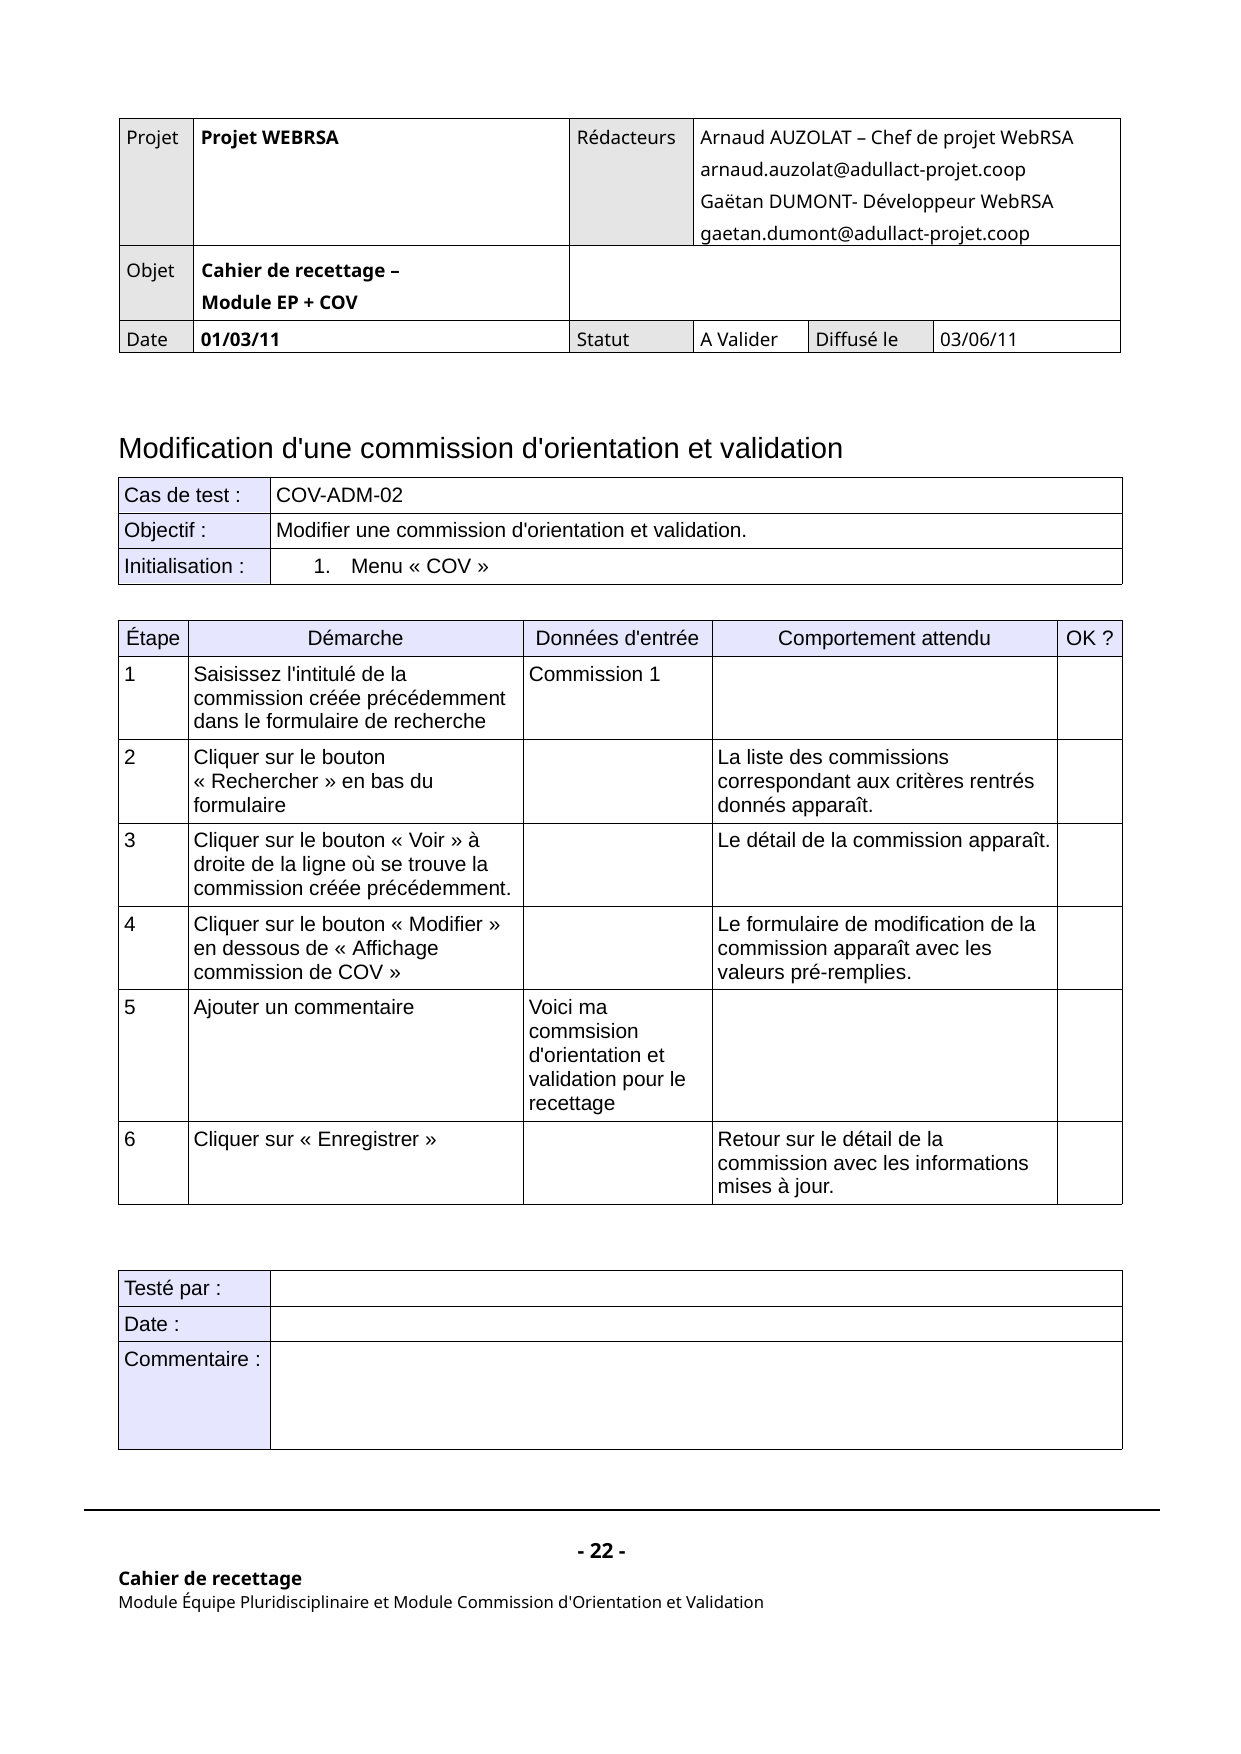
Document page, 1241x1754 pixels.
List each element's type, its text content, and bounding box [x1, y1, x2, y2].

table_cell [713, 990, 1057, 1121]
table_cell Commentaire : [119, 1342, 270, 1449]
table_cell Saisissez l'intitulé de la commission créée précédemment dans le formulaire de recherche [189, 657, 523, 739]
table_cell Cliquer sur le bouton « Modifier » en dessous de « Affichage commission de COV » [189, 907, 523, 989]
table_cell La liste des commissions correspondant aux critères rentrés donnés apparaît. [713, 740, 1057, 822]
table_header Étape [119, 621, 188, 656]
table_cell Cliquer sur le bouton « Voir » à droite de la ligne où se trouve la commission créée précédemment. [189, 824, 523, 906]
table_header Cas de test : [119, 478, 270, 512]
table_header OK ? [1058, 621, 1122, 656]
table_cell Objectif : [119, 514, 270, 548]
table_cell Cliquer sur le bouton « Rechercher » en bas du formulaire [189, 740, 523, 822]
table_cell Commission 1 [524, 657, 712, 739]
table_cell 3 [119, 824, 188, 906]
table_cell [524, 1122, 712, 1204]
table_cell Modifier une commission d'orientation et validation. [271, 514, 1122, 548]
table_cell [1058, 990, 1122, 1121]
table_cell [1058, 824, 1122, 906]
table_cell [271, 1342, 1122, 1449]
table_cell Voici ma commsision d'orientation et validation pour le recettage [524, 990, 712, 1121]
table_cell [1058, 657, 1122, 739]
table_header Démarche [189, 621, 523, 656]
table_cell 4 [119, 907, 188, 989]
table_cell [524, 907, 712, 989]
table_cell [1058, 1122, 1122, 1204]
table_cell Le détail de la commission apparaît. [713, 824, 1057, 906]
table_cell Le formulaire de modification de la commission apparaît avec les valeurs pré-remplies. [713, 907, 1057, 989]
table_cell [1058, 740, 1122, 822]
table_cell Menu « COV » [271, 549, 1122, 583]
table_cell Cliquer sur « Enregistrer » [189, 1122, 523, 1204]
table_cell [524, 824, 712, 906]
table_cell 2 [119, 740, 188, 822]
table_cell Retour sur le détail de la commission avec les informations mises à jour. [713, 1122, 1057, 1204]
table_cell [524, 740, 712, 822]
table_cell 1 [119, 657, 188, 739]
table_header [271, 1271, 1122, 1306]
table_cell Date : [119, 1307, 270, 1341]
table_cell Initialisation : [119, 549, 270, 583]
table_cell [713, 657, 1057, 739]
table_header Données d'entrée [524, 621, 712, 656]
table_header COV-ADM-02 [271, 478, 1122, 512]
table_header Testé par : [119, 1271, 270, 1306]
table_header Comportement attendu [713, 621, 1057, 656]
table_cell 6 [119, 1122, 188, 1204]
table_cell Ajouter un commentaire [189, 990, 523, 1121]
table_cell [1058, 907, 1122, 989]
subtitle Modification d'une commission d'orientation et validation [118, 431, 1122, 464]
table_cell 5 [119, 990, 188, 1121]
table_cell [271, 1307, 1122, 1341]
